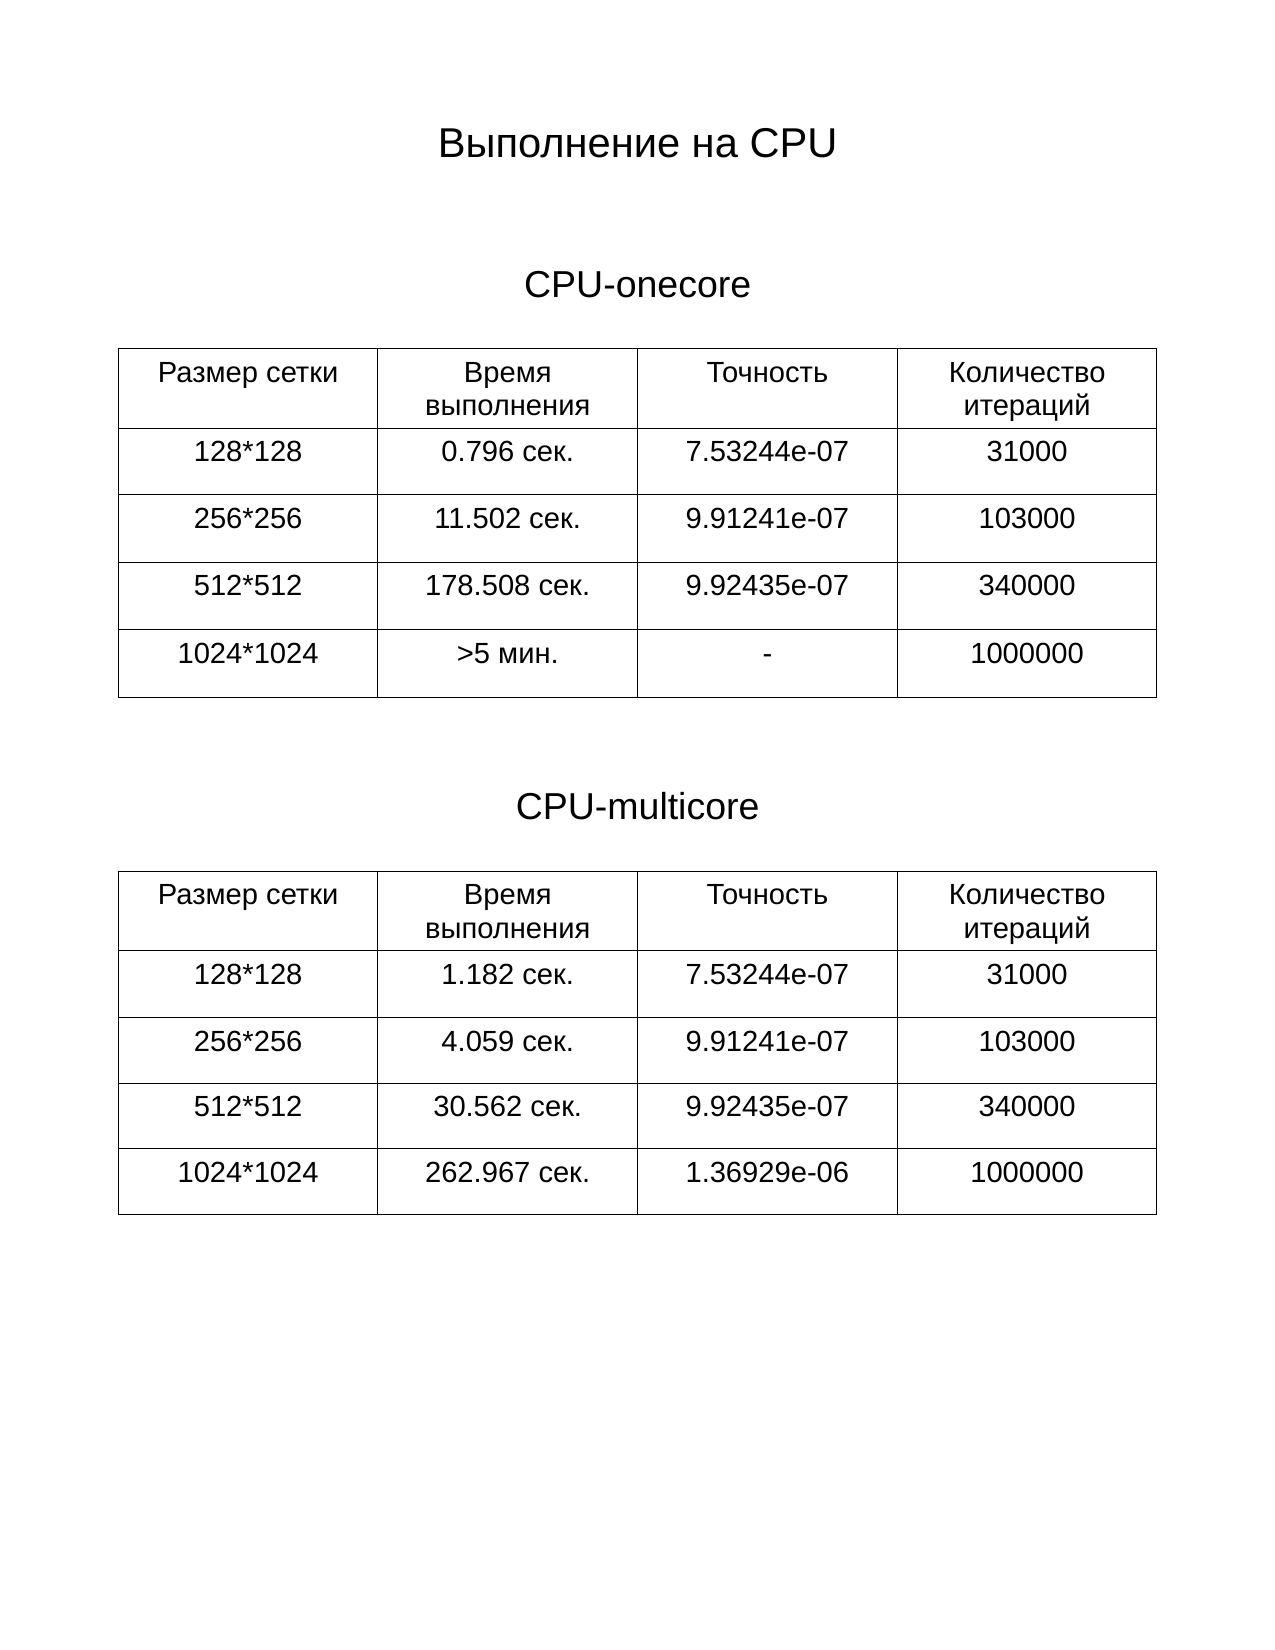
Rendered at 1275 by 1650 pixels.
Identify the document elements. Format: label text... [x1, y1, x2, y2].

table_cell 256*256 [119, 1018, 377, 1082]
table_cell 262.967 сек. [378, 1149, 637, 1214]
table_header Точность [638, 872, 897, 950]
table_cell 256*256 [119, 495, 377, 562]
table_cell 30.562 сек. [378, 1084, 637, 1148]
table_cell - [638, 630, 897, 697]
table_header Время выполнения [378, 872, 637, 950]
table_cell 128*128 [119, 951, 377, 1017]
table_header Точность [638, 349, 897, 428]
table_cell 1000000 [898, 1149, 1156, 1214]
table_cell 7.53244e-07 [638, 429, 897, 494]
table_cell 31000 [898, 951, 1156, 1017]
table_cell 1024*1024 [119, 630, 377, 697]
table_cell 7.53244e-07 [638, 951, 897, 1017]
table_cell 1.36929e-06 [638, 1149, 897, 1214]
table_cell 9.91241e-07 [638, 495, 897, 562]
table_cell 11.502 сек. [378, 495, 637, 562]
table_cell 1.182 сек. [378, 951, 637, 1017]
table_header Количество итераций [898, 872, 1156, 950]
text Выполнение на CPU [118, 118, 1157, 166]
table_cell 0.796 сек. [378, 429, 637, 494]
table_cell 9.92435e-07 [638, 1084, 897, 1148]
table_cell 340000 [898, 1084, 1156, 1148]
table_header Время выполнения [378, 349, 637, 428]
table_cell 178.508 сек. [378, 563, 637, 629]
table_cell >5 мин. [378, 630, 637, 697]
table_cell 512*512 [119, 1084, 377, 1148]
table_cell 340000 [898, 563, 1156, 629]
table_header Размер сетки [119, 872, 377, 950]
table_cell 31000 [898, 429, 1156, 494]
table_cell 1000000 [898, 630, 1156, 697]
text CPU-onecore [118, 262, 1157, 305]
table_cell 103000 [898, 495, 1156, 562]
table_header Размер сетки [119, 349, 377, 428]
text CPU-multicore [118, 784, 1157, 827]
table_cell 128*128 [119, 429, 377, 494]
table_cell 1024*1024 [119, 1149, 377, 1214]
table_cell 103000 [898, 1018, 1156, 1082]
table_header Количество итераций [898, 349, 1156, 428]
table_cell 512*512 [119, 563, 377, 629]
table_cell 9.92435e-07 [638, 563, 897, 629]
table_cell 9.91241e-07 [638, 1018, 897, 1082]
table_cell 4.059 сек. [378, 1018, 637, 1082]
